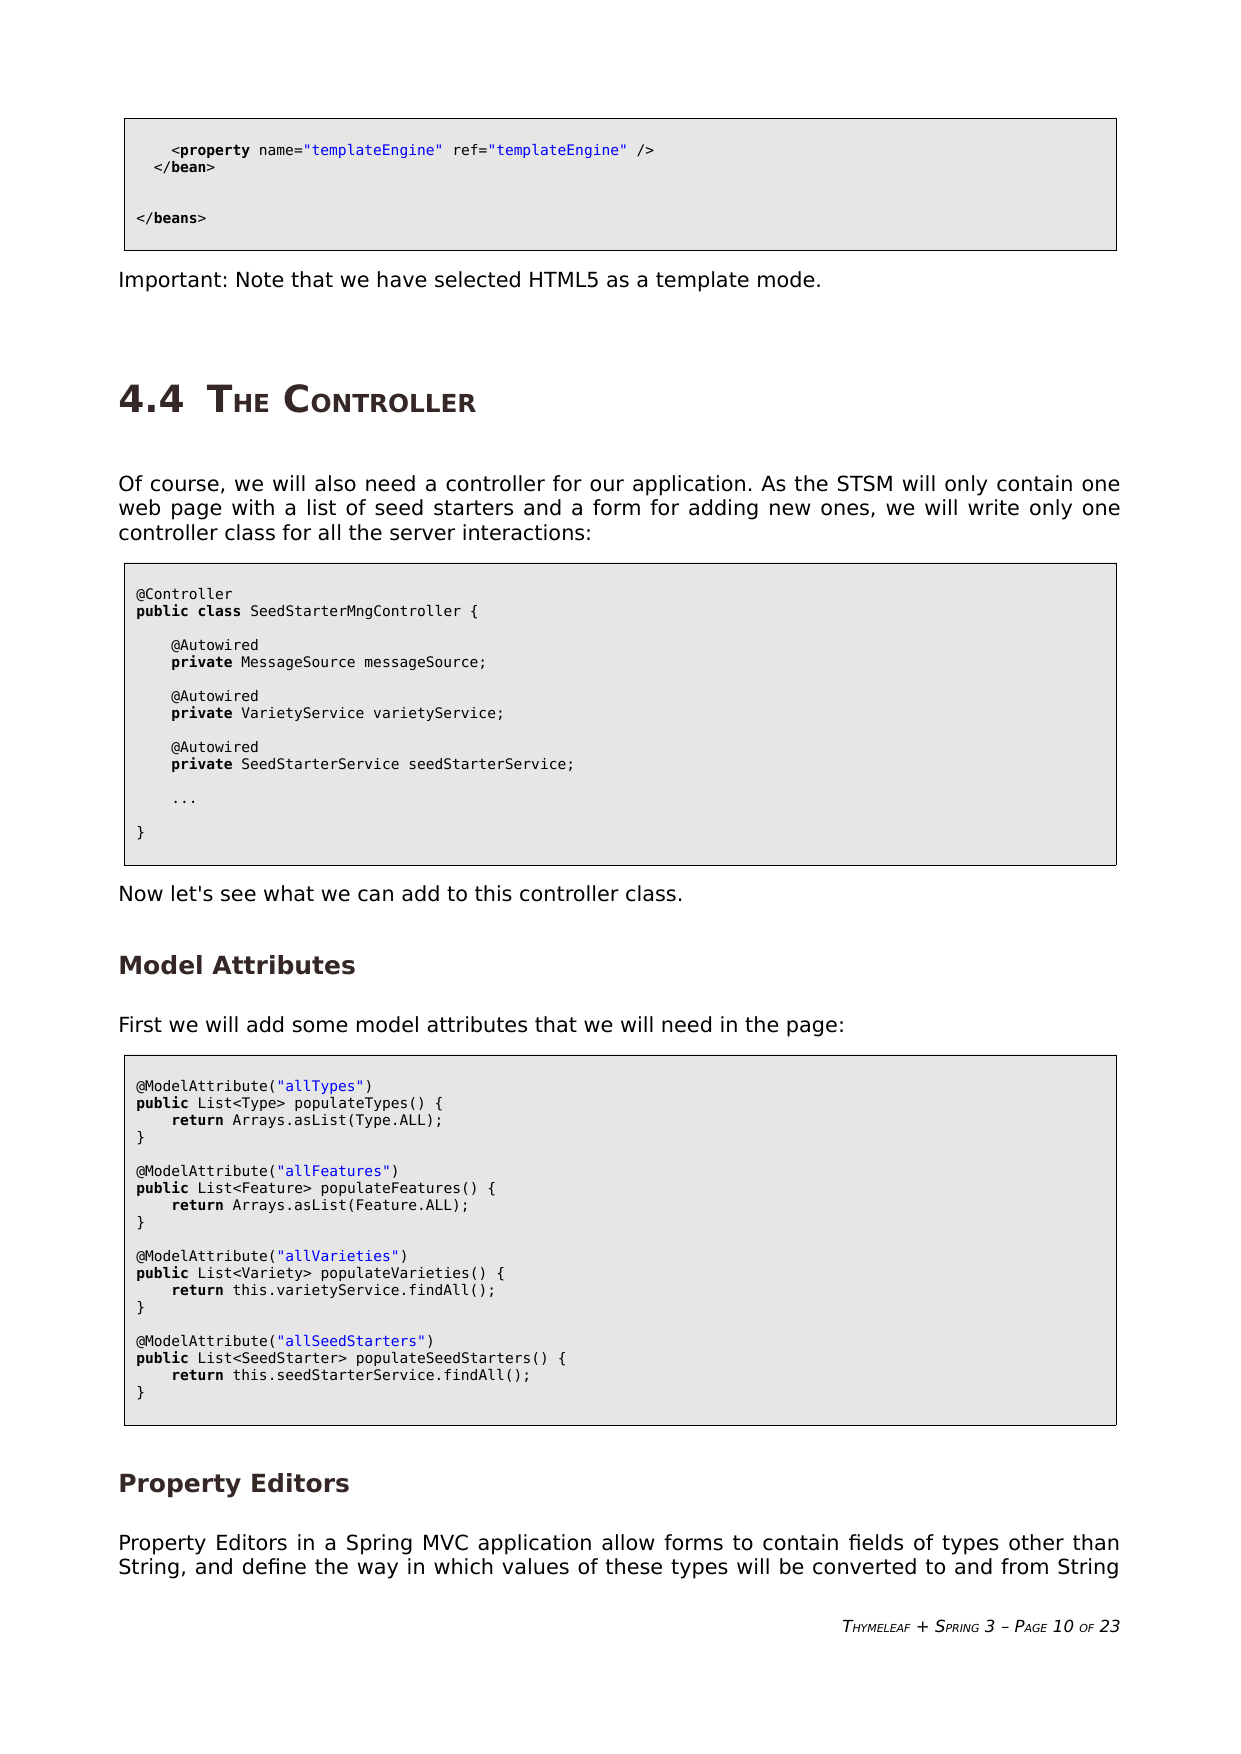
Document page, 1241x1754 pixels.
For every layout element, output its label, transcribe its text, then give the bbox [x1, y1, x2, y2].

text @ModelAttribute("allTypes") public List<Type> populateTypes() { return Arrays.asList(Type.ALL); } @ModelAttribute("allFeatures") public List<Feature> populateFeatures() { return Arrays.asList(Feature.ALL); } @ModelAttribute("allVarieties") public List<Variety> populateVarieties() { return this.varietyService.findAll(); } @ModelAttribute("allSeedStarters") public List<SeedStarter> populateSeedStarters() { return this.seedStarterService.findAll(); } [125, 1056, 1116, 1425]
text Of course, we will also need a controller for our application. As the STSM will only contain one web page with a list of seed starters and a form for adding new ones, we will write only one controller class for all the server interactions: [118, 472, 1122, 545]
text Now let's see what we can add to this controller class. [118, 882, 1122, 907]
text @Controller public class SeedStarterMngController { @Autowired private MessageSource messageSource; @Autowired private VarietyService varietyService; @Autowired private SeedStarterService seedStarterService; ... } [125, 564, 1116, 865]
text First we will add some model attributes that we will need in the page: [118, 1013, 1122, 1037]
subtitle Property Editors [118, 1469, 1122, 1498]
subtitle Model Attributes [118, 951, 1122, 980]
text <property name="templateEngine" ref="templateEngine" /> </bean> </beans> [125, 119, 1116, 250]
text Important: Note that we have selected HTML5 as a template mode. [118, 268, 1122, 292]
text Property Editors in a Spring MVC application allow forms to contain fields of types other than String, and define the way in which values of these types will be converted to and from String [118, 1531, 1122, 1579]
subtitle The Controller [118, 378, 1122, 422]
